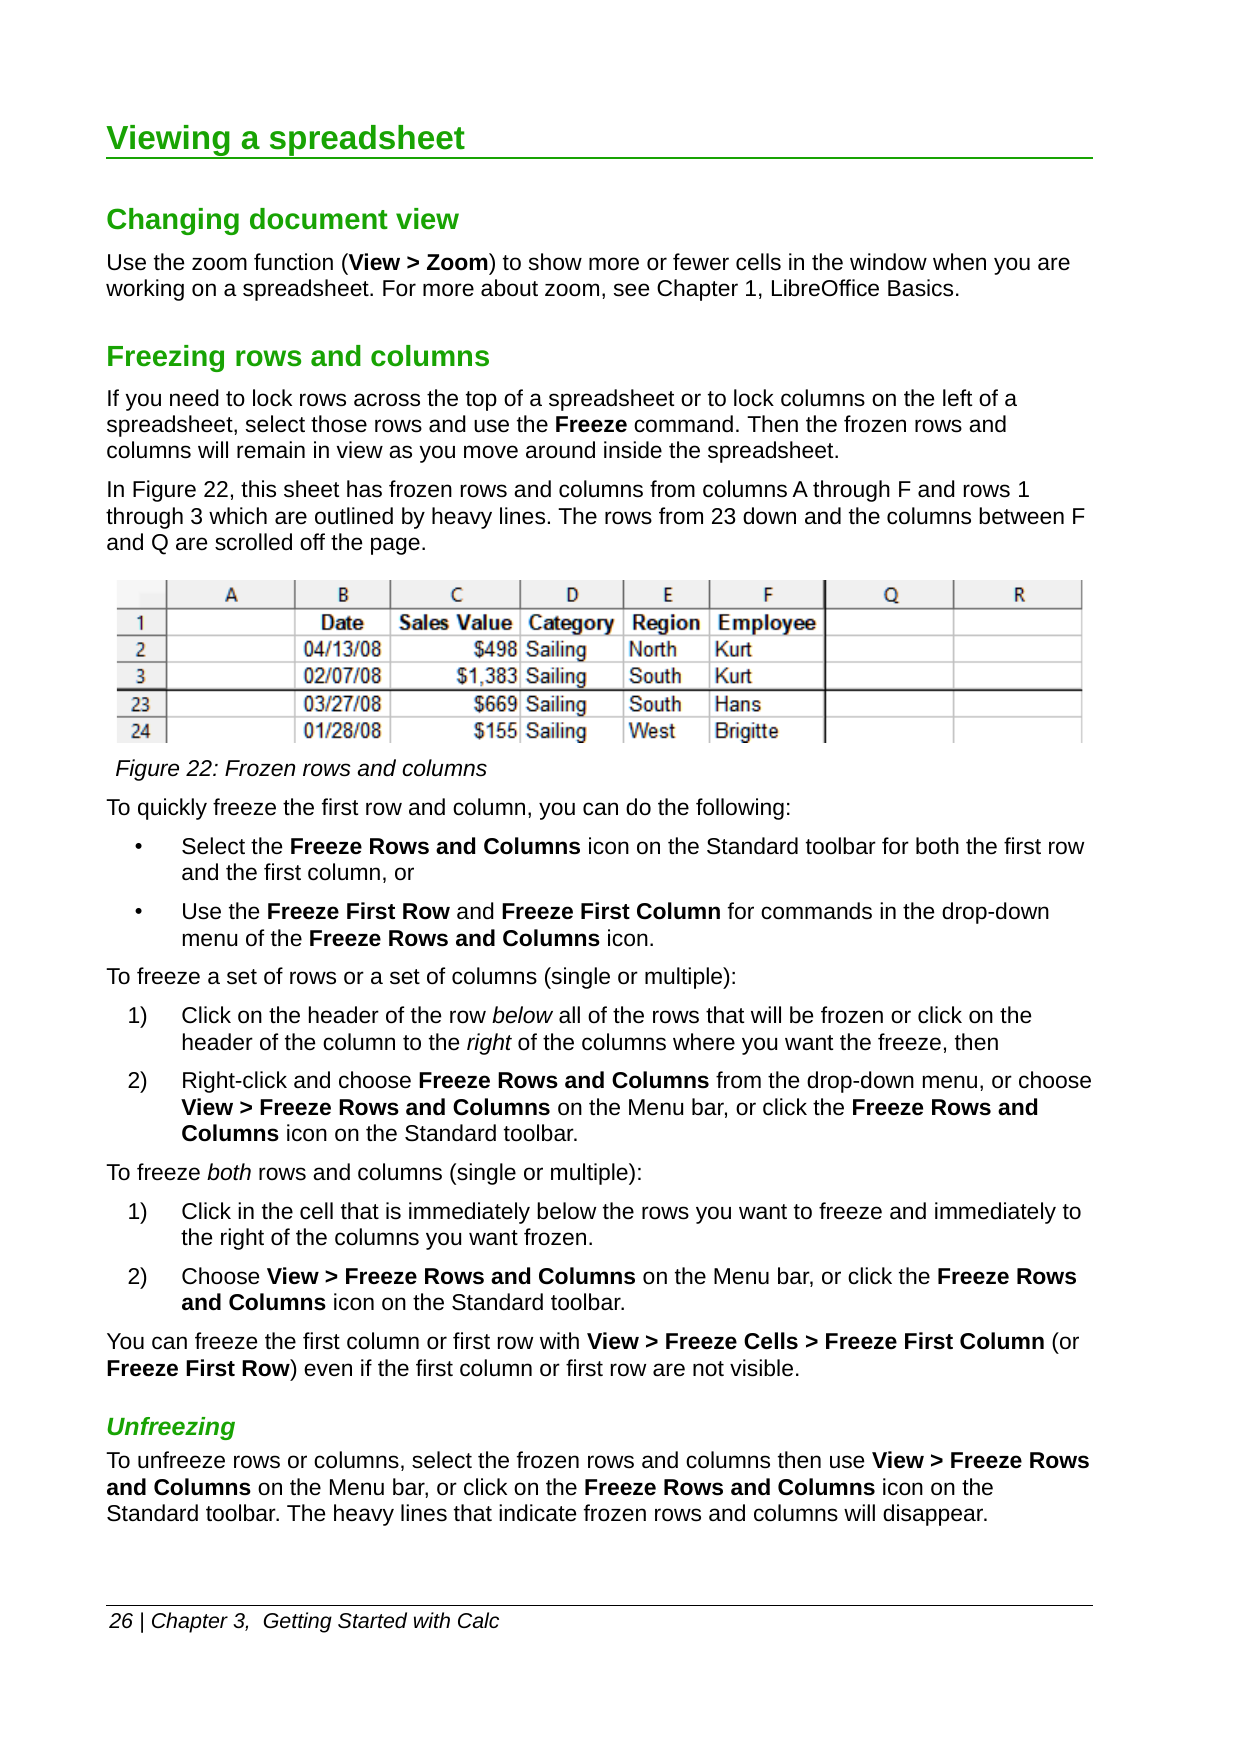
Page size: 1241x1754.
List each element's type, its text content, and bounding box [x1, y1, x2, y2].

picture [116, 580, 1083, 743]
subtitle Changing document view [106, 202, 1093, 236]
list To freeze a set of rows or a set of columns (single or multiple): [106, 963, 1093, 990]
text In Figure 22, this sheet has frozen rows and columns from columns A through F and rows 1 through 3 which are outlined by heavy lines. The rows from 23 down and the columns between F and Q are scrolled off the page. [106, 476, 1093, 555]
text If you need to lock rows across the top of a spreadsheet or to lock columns on the left of a spreadsheet, select those rows and use the Freeze command. Then the frozen rows and columns will remain in view as you move around inside the spreadsheet. [106, 385, 1093, 464]
list To freeze both rows and columns (single or multiple): [106, 1159, 1093, 1185]
text Use the zoom function (View > Zoom) to show more or fewer cells in the window when you are working on a spreadsheet. For more about zoom, see Chapter 1, LibreOffice Basics. [106, 248, 1093, 301]
text To unfreeze rows or columns, select the frozen rows and columns then use View > Freeze Rows and Columns on the Menu bar, or click on the Freeze Rows and Columns icon on the Standard toolbar. The heavy lines that indicate frozen rows and columns will disappear. [106, 1447, 1093, 1526]
subtitle Freezing rows and columns [106, 339, 1093, 372]
text You can freeze the first column or first row with View > Freeze Cells > Freeze First Column (or Freeze First Row) even if the first column or first row are not visible. [106, 1328, 1093, 1381]
subtitle Unfreezing [106, 1412, 1093, 1441]
list Choose View > Freeze Rows and Columns on the Menu bar, or click the Freeze Rows and Columns icon on the Standard toolbar. [148, 1263, 1093, 1316]
text To quickly freeze the first row and column, you can do the following: [106, 794, 1093, 820]
list Right-click and choose Freeze Rows and Columns from the drop-down menu, or choose View > Freeze Rows and Columns on the Menu bar, or click the Freeze Rows and Columns icon on the Standard toolbar. [148, 1067, 1093, 1146]
list Use the Freeze First Row and Freeze First Column for commands in the drop-down menu of the Freeze Rows and Columns icon. [134, 898, 1093, 951]
list Click in the cell that is immediately below the rows you want to freeze and immediately to the right of the columns you want frozen. [148, 1198, 1093, 1251]
text Figure 22: Frozen rows and columns [115, 755, 1084, 782]
list Click on the header of the row below all of the rows that will be frozen or click on the header of the column to the right of the columns where you want the freeze, then [148, 1002, 1093, 1055]
list Select the Freeze Rows and Columns icon on the Standard toolbar for both the first row and the first column, or [134, 833, 1093, 886]
subtitle Viewing a spreadsheet [106, 118, 1093, 157]
